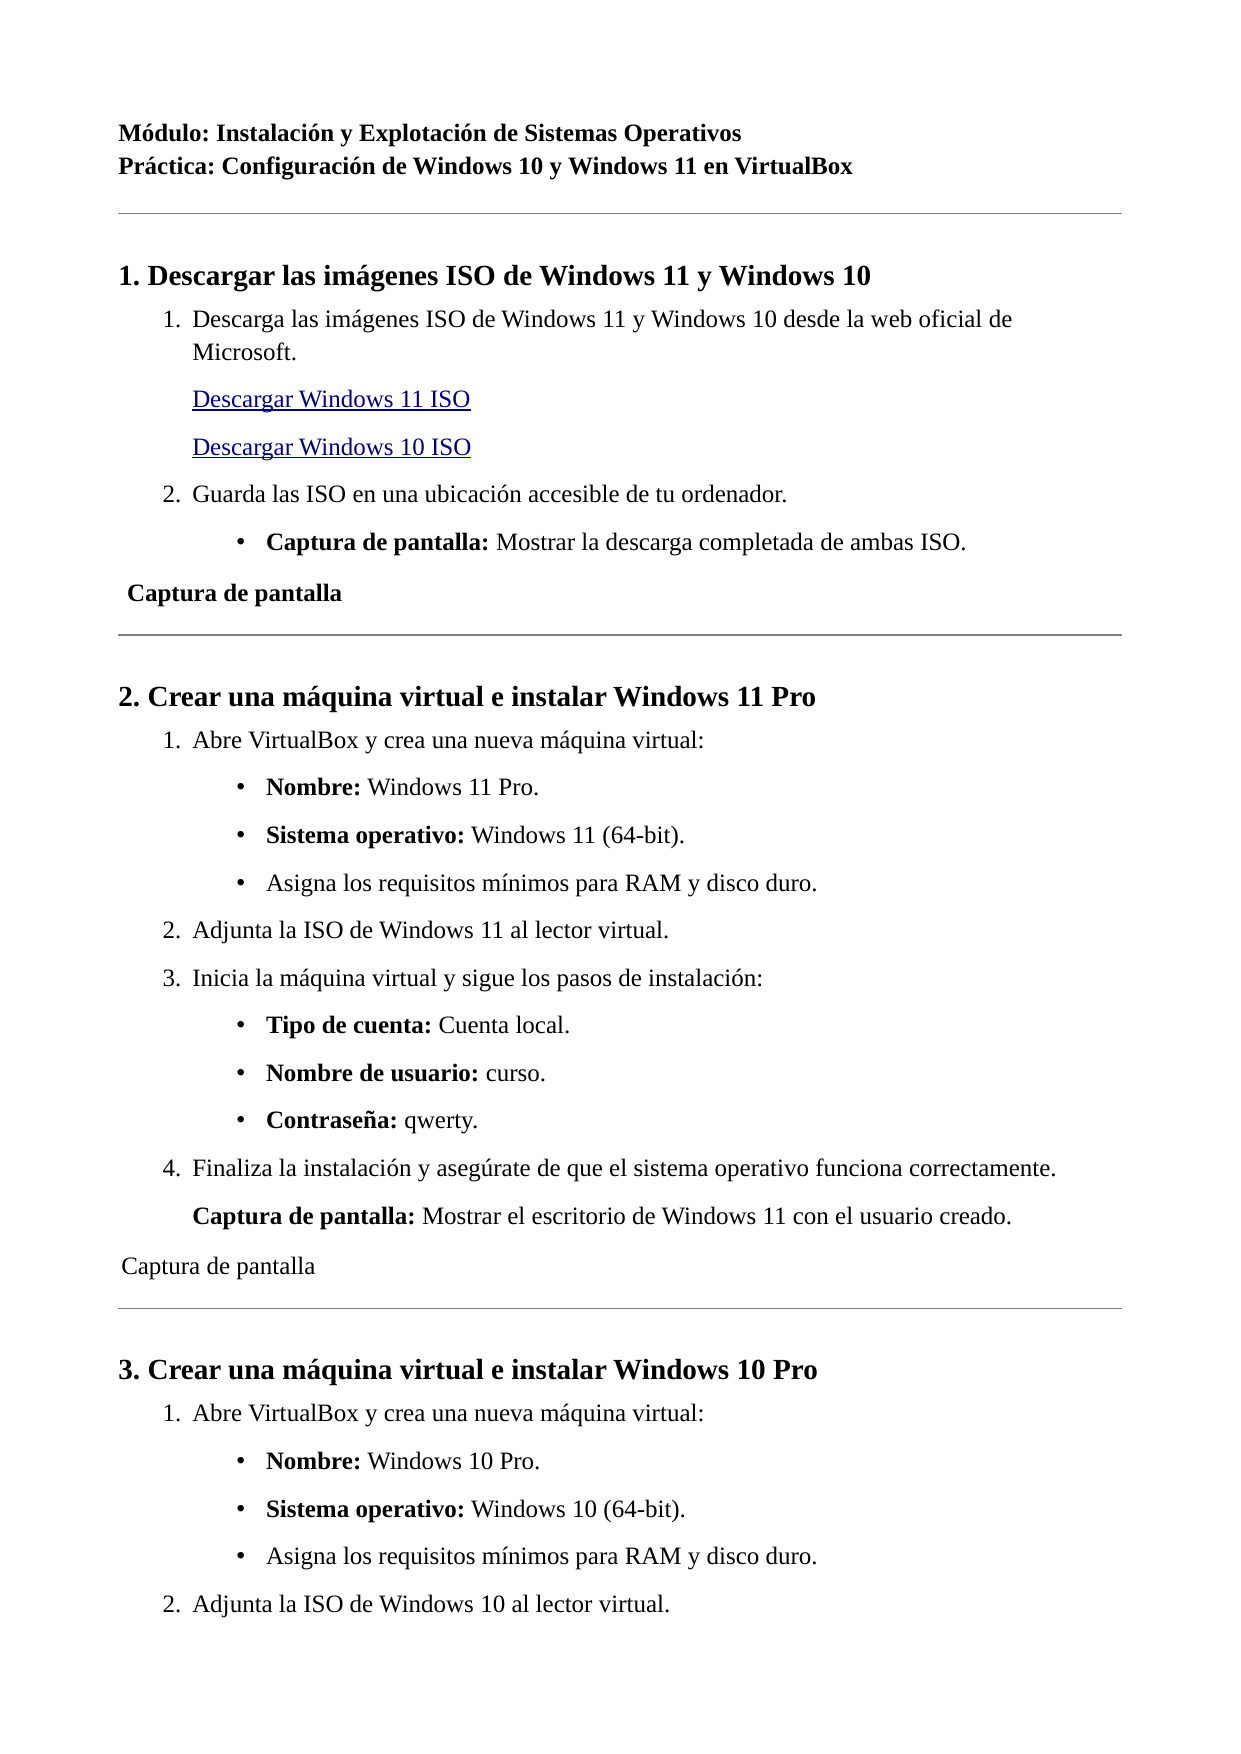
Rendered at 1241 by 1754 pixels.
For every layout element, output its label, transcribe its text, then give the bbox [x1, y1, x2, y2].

list Asigna los requisitos mínimos para RAM y disco duro. [236, 868, 1122, 896]
table_cell [118, 609, 351, 620]
list Abre VirtualBox y crea una nueva máquina virtual: [162, 1398, 1122, 1427]
list Captura de pantalla: Mostrar la descarga completada de ambas ISO. [236, 527, 1122, 556]
table_header Captura de pantalla [118, 1249, 330, 1283]
table_cell [118, 1283, 330, 1294]
table_header Captura de pantalla [118, 575, 351, 609]
list Adjunta la ISO de Windows 10 al lector virtual. [162, 1589, 1122, 1618]
list Abre VirtualBox y crea una nueva máquina virtual: [162, 725, 1122, 753]
list Inicia la máquina virtual y sigue los pasos de instalación: [162, 963, 1122, 992]
list Finaliza la instalación y asegúrate de que el sistema operativo funciona correctamente. [162, 1153, 1122, 1182]
subtitle 2. Crear una máquina virtual e instalar Windows 11 Pro [118, 679, 1122, 712]
list Sistema operativo: Windows 11 (64-bit). [236, 820, 1122, 849]
list Tipo de cuenta: Cuenta local. [236, 1010, 1122, 1039]
subtitle 3. Crear una máquina virtual e instalar Windows 10 Pro [118, 1352, 1122, 1386]
list Sistema operativo: Windows 10 (64-bit). [236, 1494, 1122, 1522]
list Captura de pantalla: Mostrar el escritorio de Windows 11 con el usuario creado. [162, 1201, 1122, 1229]
list Nombre: Windows 11 Pro. [236, 772, 1122, 801]
list Descarga las imágenes ISO de Windows 11 y Windows 10 desde la web oficial de Microsoft. [162, 304, 1122, 365]
list Asigna los requisitos mínimos para RAM y disco duro. [236, 1541, 1122, 1570]
list Nombre de usuario: curso. [236, 1058, 1122, 1087]
list Contraseña: qwerty. [236, 1106, 1122, 1134]
list Adjunta la ISO de Windows 11 al lector virtual. [162, 915, 1122, 944]
list Guarda las ISO en una ubicación accesible de tu ordenador. [162, 479, 1122, 508]
text Módulo: Instalación y Explotación de Sistemas Operativos Práctica: Configuración de Windows 10 y Windows 11 en VirtualBox [118, 118, 1122, 180]
subtitle 1. Descargar las imágenes ISO de Windows 11 y Windows 10 [118, 258, 1122, 291]
list Descargar Windows 10 ISO [162, 432, 1122, 461]
list Descargar Windows 11 ISO [162, 384, 1122, 413]
list Nombre: Windows 10 Pro. [236, 1446, 1122, 1475]
